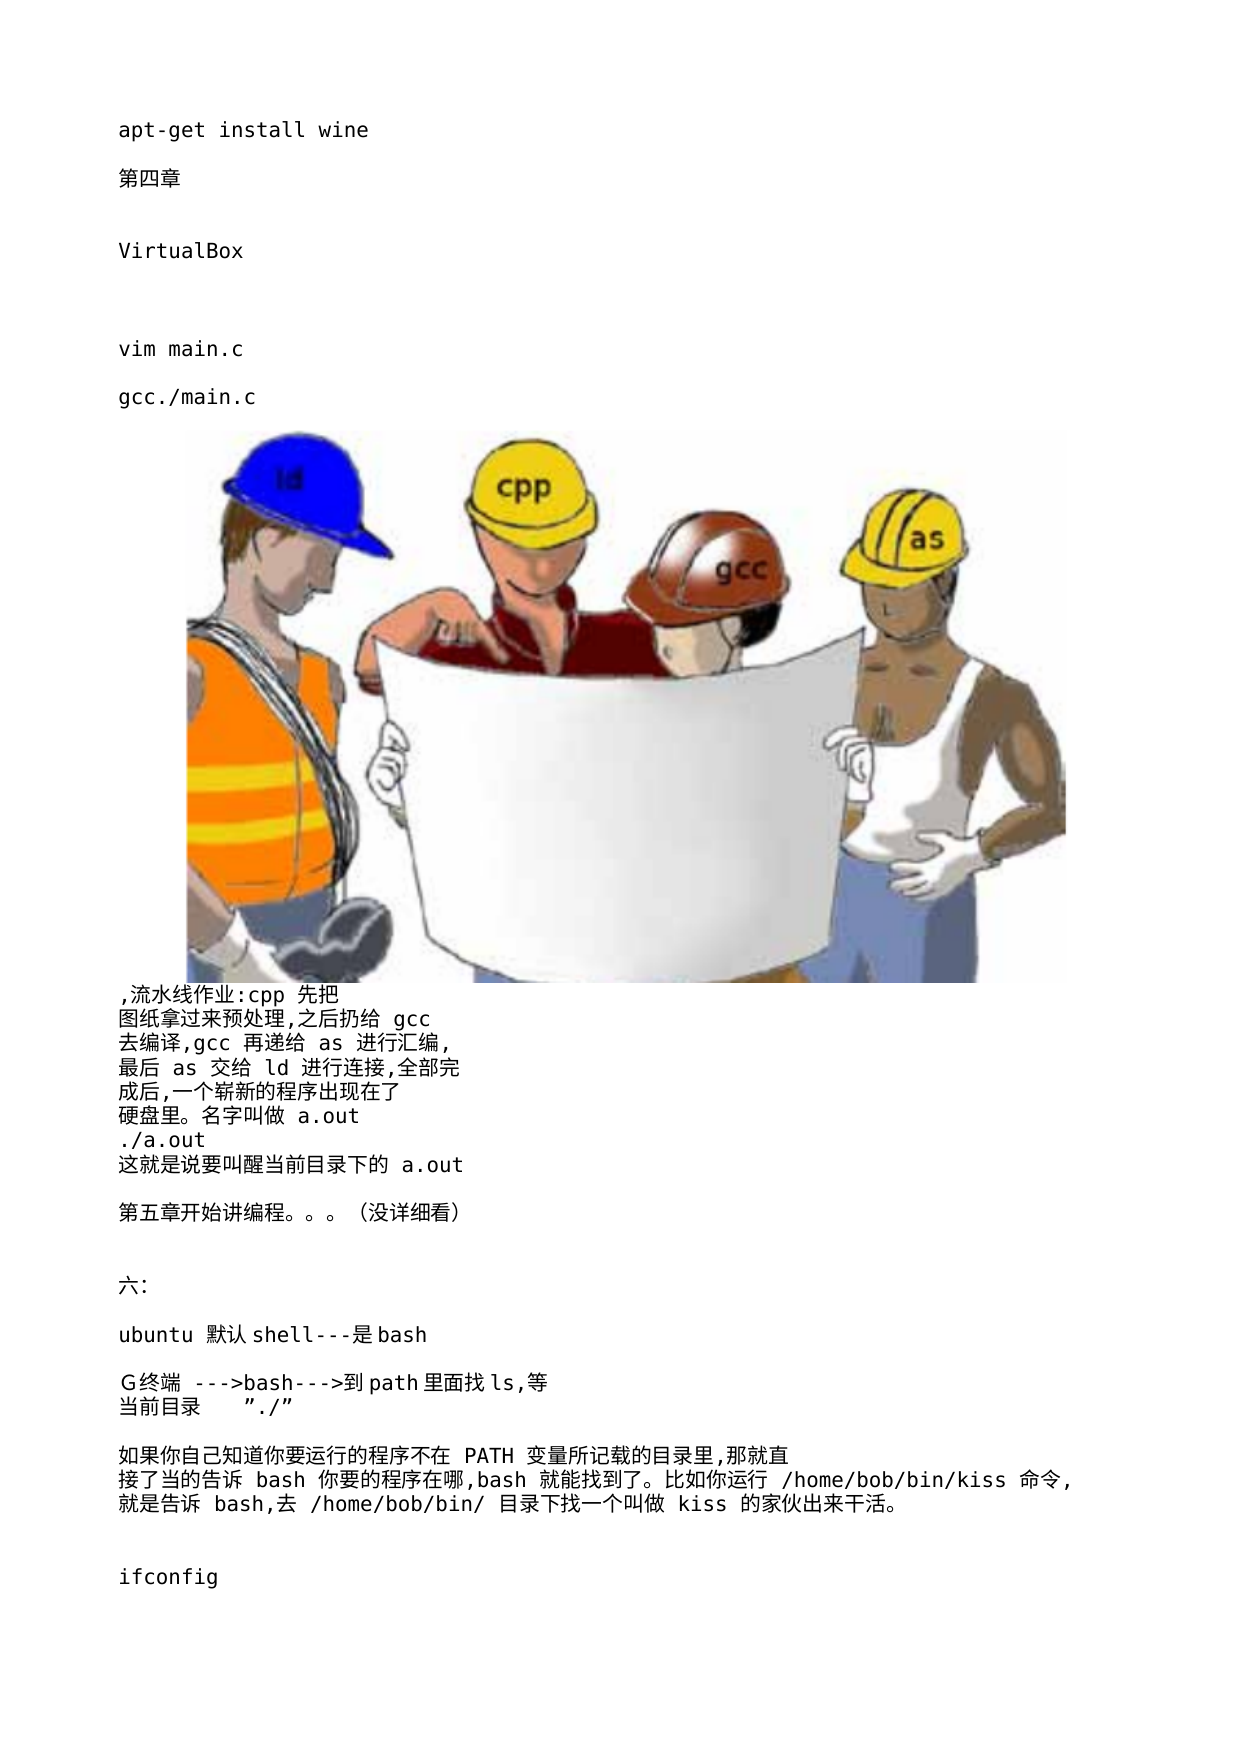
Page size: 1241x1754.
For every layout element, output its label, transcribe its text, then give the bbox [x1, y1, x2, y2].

text VirtualBox [118, 239, 1122, 264]
text apt-get install wine [118, 118, 1122, 142]
text 六： [118, 1274, 1122, 1298]
text 去编译,gcc 再递给 as 进行汇编, [118, 1031, 1122, 1056]
text 硬盘里。名字叫做 a.out [118, 1104, 1122, 1128]
text ./a.out [118, 1128, 1122, 1153]
text 图纸拿过来预处理,之后扔给 gcc [118, 1007, 1122, 1031]
text 这就是说要叫醒当前目录下的 a.out [118, 1153, 1122, 1177]
text 第四章 [118, 167, 1122, 191]
text gcc./main.c [118, 385, 1122, 409]
text Ｇ终端 --->bash--->到path里面找ls,等 [118, 1371, 1122, 1395]
text 当前目录 ”./” [118, 1395, 1122, 1420]
text 第五章开始讲编程。。。（没详细看） [118, 1201, 1122, 1226]
text 成后,一个崭新的程序出现在了 [118, 1080, 1122, 1104]
text ,流水线作业:cpp 先把 [118, 409, 1122, 1007]
text 如果你自己知道你要运行的程序不在 PATH 变量所记载的目录里,那就直 [118, 1444, 1122, 1468]
text ifconfig [118, 1565, 1122, 1589]
text vim main.c [118, 337, 1122, 361]
picture [163, 409, 1077, 983]
text 接了当的告诉 bash 你要的程序在哪,bash 就能找到了。比如你运行 /home/bob/bin/kiss 命令, [118, 1468, 1122, 1492]
text 就是告诉 bash,去 /home/bob/bin/ 目录下找一个叫做 kiss 的家伙出来干活。 [118, 1492, 1122, 1517]
text 最后 as 交给 ld 进行连接,全部完 [118, 1056, 1122, 1080]
text ubuntu 默认shell---是bash [118, 1323, 1122, 1347]
